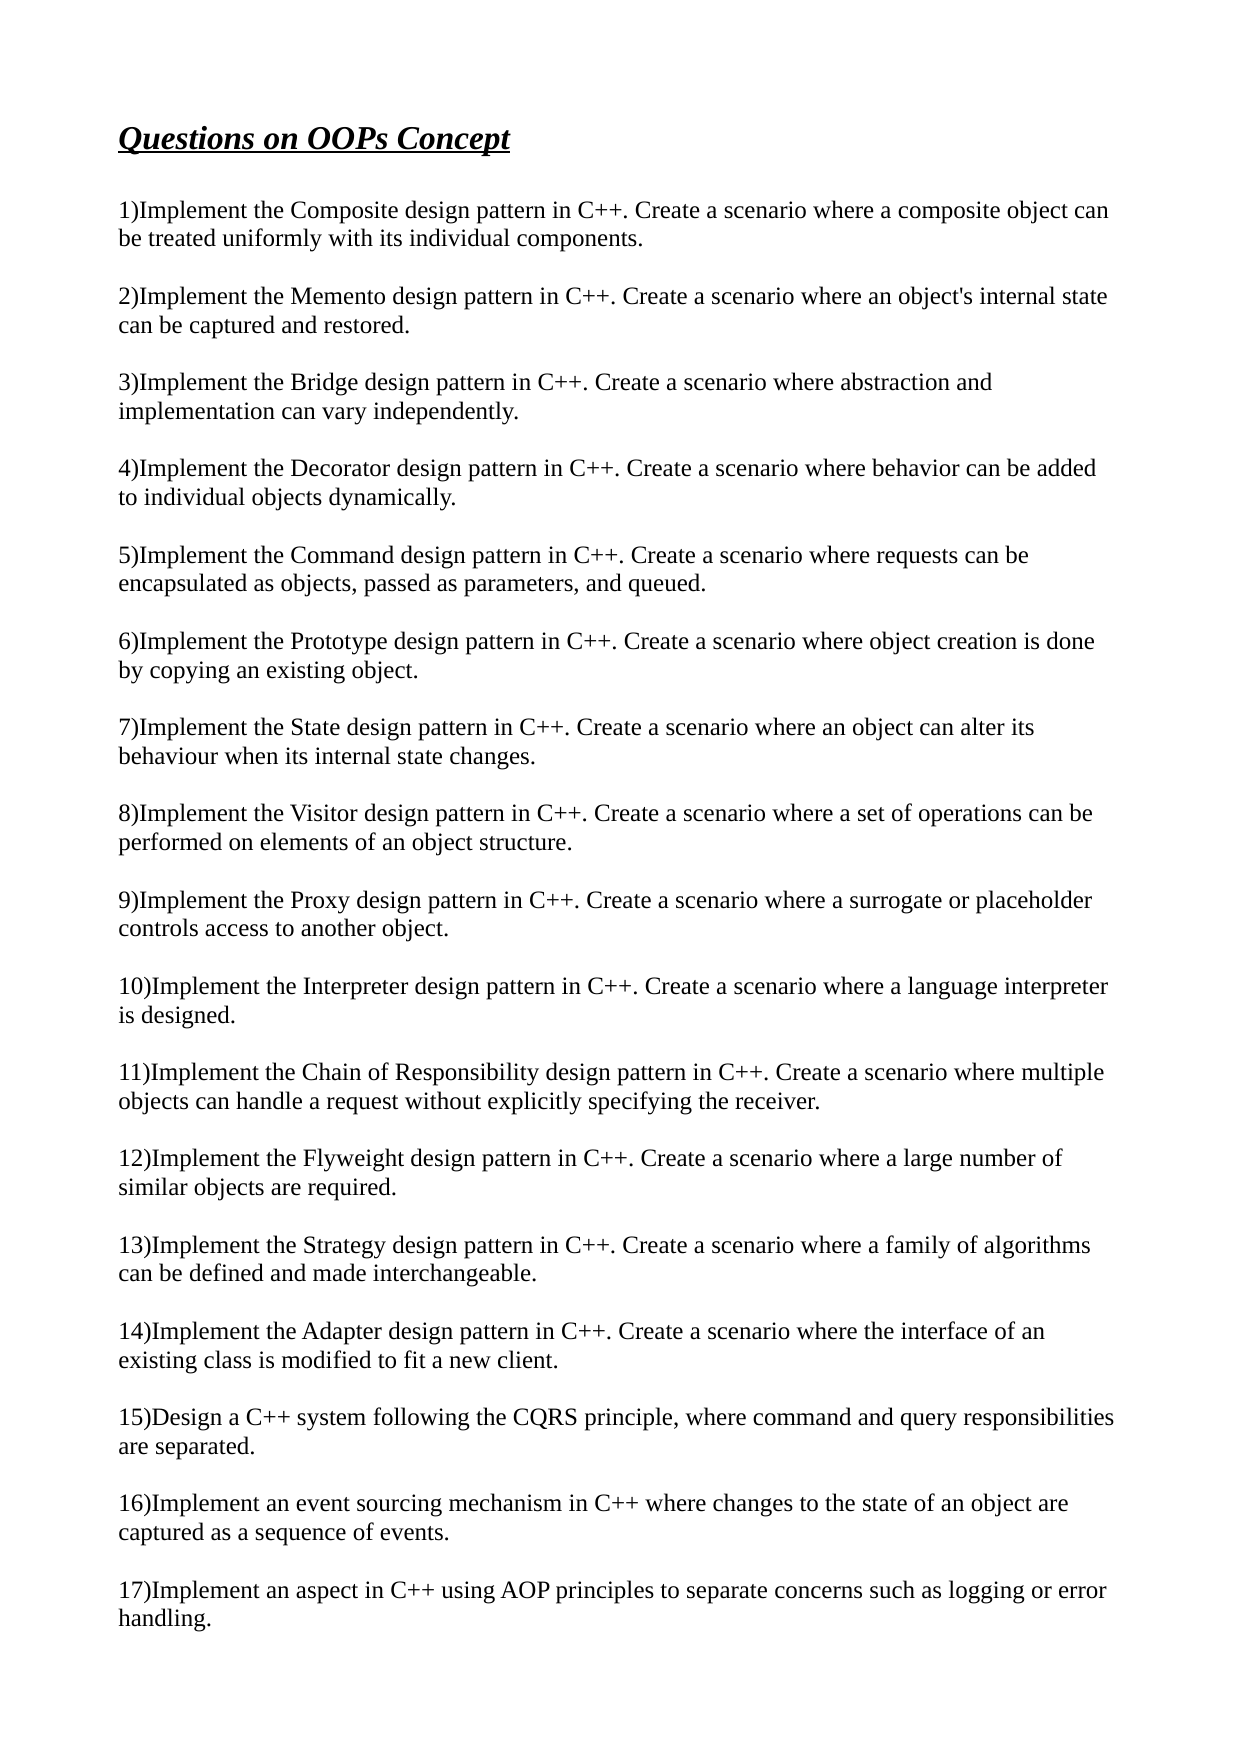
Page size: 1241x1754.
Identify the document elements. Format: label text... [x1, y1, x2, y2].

text 13)Implement the Strategy design pattern in C++. Create a scenario where a family of algorithms can be defined and made interchangeable. [118, 1230, 1122, 1287]
text 6)Implement the Prototype design pattern in C++. Create a scenario where object creation is done by copying an existing object. [118, 626, 1122, 683]
text 10)Implement the Interpreter design pattern in C++. Create a scenario where a language interpreter is designed. [118, 971, 1122, 1028]
text 7)Implement the State design pattern in C++. Create a scenario where an object can alter its behaviour when its internal state changes. [118, 712, 1122, 770]
text Questions on OOPs Concept [118, 118, 1122, 156]
text 1)Implement the Composite design pattern in C++. Create a scenario where a composite object can be treated uniformly with its individual components. [118, 195, 1122, 252]
text 12)Implement the Flyweight design pattern in C++. Create a scenario where a large number of similar objects are required. [118, 1143, 1122, 1201]
text 9)Implement the Proxy design pattern in C++. Create a scenario where a surrogate or placeholder controls access to another object. [118, 885, 1122, 942]
text 8)Implement the Visitor design pattern in C++. Create a scenario where a set of operations can be performed on elements of an object structure. [118, 798, 1122, 856]
text 11)Implement the Chain of Responsibility design pattern in C++. Create a scenario where multiple objects can handle a request without explicitly specifying the receiver. [118, 1057, 1122, 1115]
text 4)Implement the Decorator design pattern in C++. Create a scenario where behavior can be added to individual objects dynamically. [118, 453, 1122, 511]
text 15)Design a C++ system following the CQRS principle, where command and query responsibilities are separated. [118, 1402, 1122, 1460]
text 17)Implement an aspect in C++ using AOP principles to separate concerns such as logging or error handling. [118, 1575, 1122, 1632]
text 16)Implement an event sourcing mechanism in C++ where changes to the state of an object are captured as a sequence of events. [118, 1488, 1122, 1546]
text 3)Implement the Bridge design pattern in C++. Create a scenario where abstraction and implementation can vary independently. [118, 367, 1122, 425]
text 14)Implement the Adapter design pattern in C++. Create a scenario where the interface of an existing class is modified to fit a new client. [118, 1316, 1122, 1373]
text 2)Implement the Memento design pattern in C++. Create a scenario where an object's internal state can be captured and restored. [118, 281, 1122, 338]
text 5)Implement the Command design pattern in C++. Create a scenario where requests can be encapsulated as objects, passed as parameters, and queued. [118, 540, 1122, 597]
